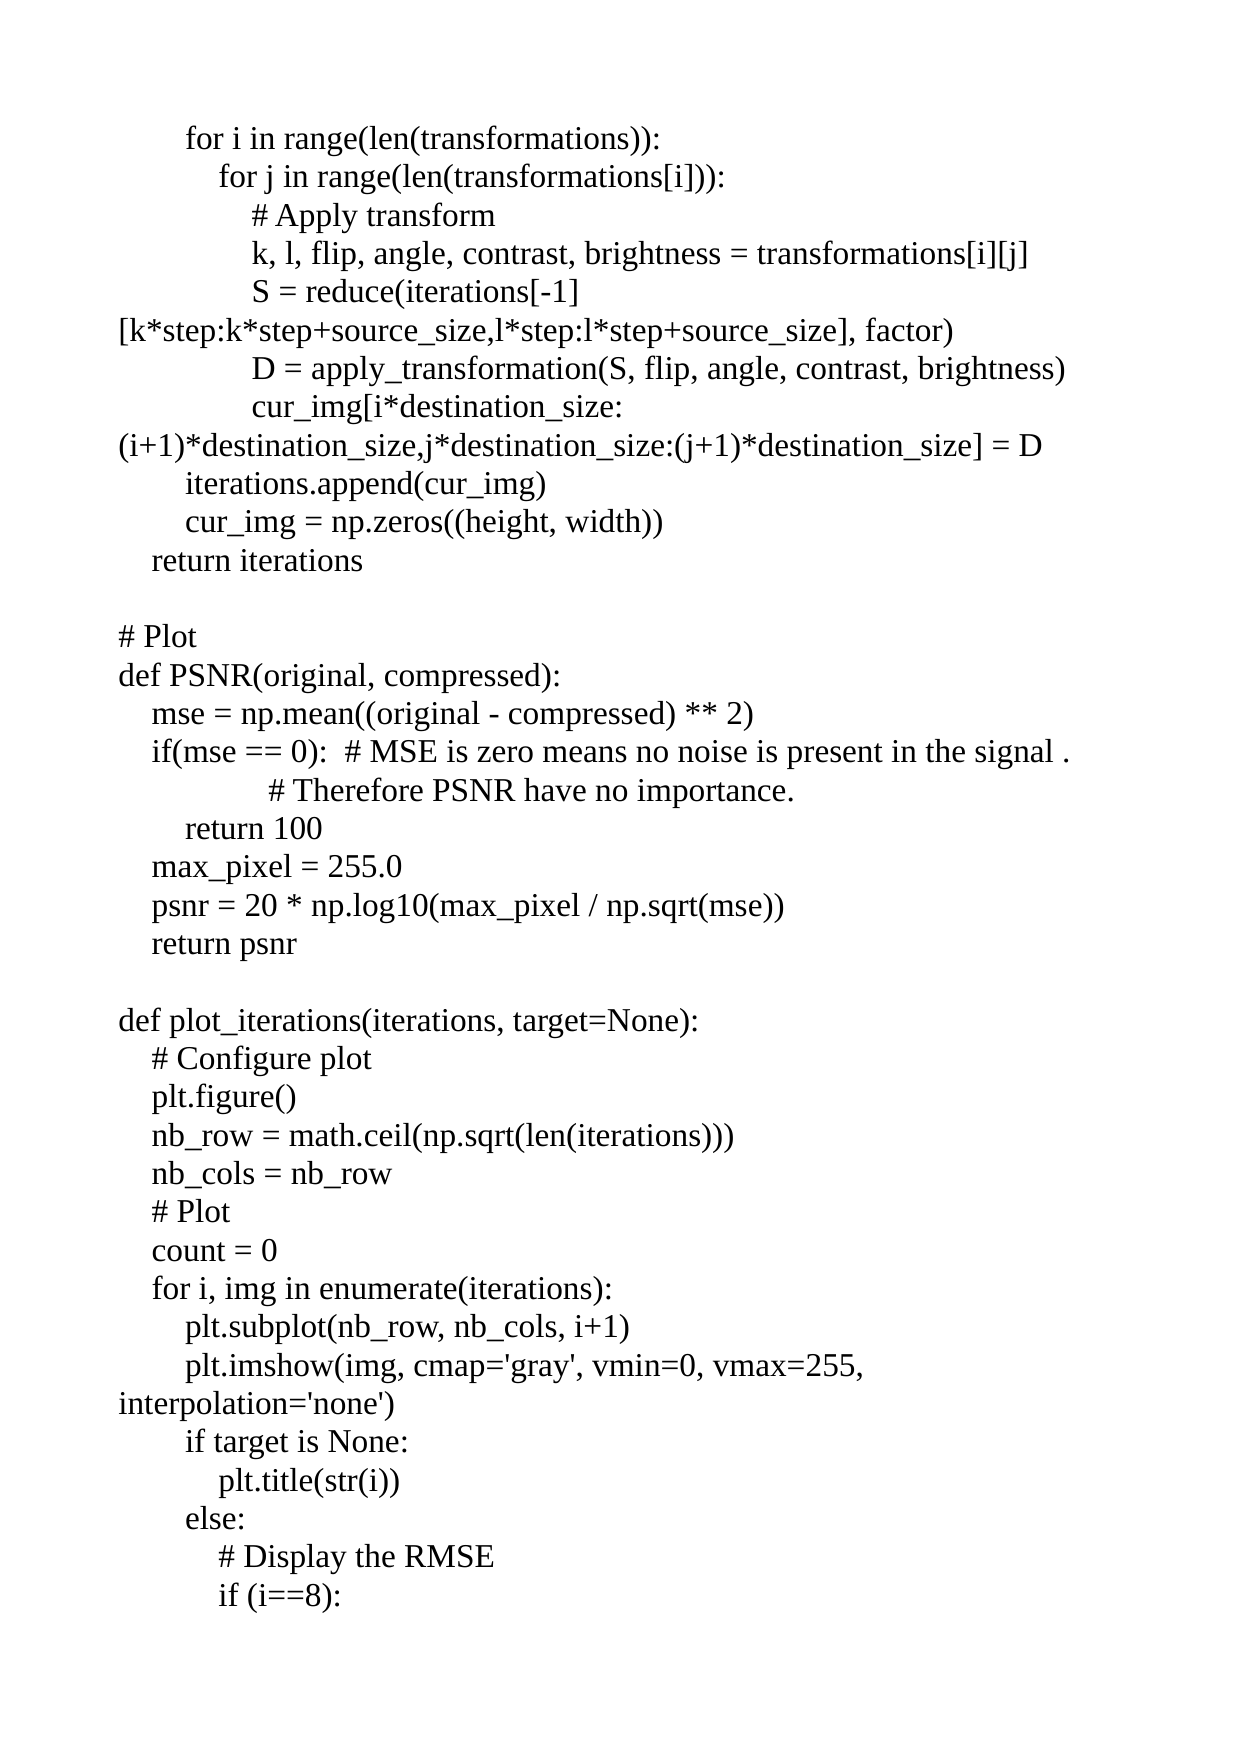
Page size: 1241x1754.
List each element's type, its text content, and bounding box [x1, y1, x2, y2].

text if(mse == 0): # MSE is zero means no noise is present in the signal . [118, 731, 1122, 770]
text return 100 [118, 808, 1122, 846]
text nb_cols = nb_row [118, 1153, 1122, 1191]
text if (i==8): [118, 1575, 1122, 1613]
text def PSNR(original, compressed): [118, 655, 1122, 693]
text for i in range(len(transformations)): [118, 118, 1122, 156]
text plt.imshow(img, cmap='gray', vmin=0, vmax=255, interpolation='none') [118, 1345, 1122, 1421]
text plt.figure() [118, 1076, 1122, 1115]
text nb_row = math.ceil(np.sqrt(len(iterations))) [118, 1115, 1122, 1153]
text iterations.append(cur_img) [118, 463, 1122, 501]
text # Apply transform [118, 195, 1122, 233]
text psnr = 20 * np.log10(max_pixel / np.sqrt(mse)) [118, 885, 1122, 923]
text for i, img in enumerate(iterations): [118, 1268, 1122, 1306]
text D = apply_transformation(S, flip, angle, contrast, brightness) [118, 348, 1122, 386]
text # Plot [118, 616, 1122, 655]
text plt.subplot(nb_row, nb_cols, i+1) [118, 1306, 1122, 1345]
text mse = np.mean((original - compressed) ** 2) [118, 693, 1122, 731]
text # Display the RMSE [118, 1536, 1122, 1575]
text # Therefore PSNR have no importance. [118, 770, 1122, 808]
text cur_img = np.zeros((height, width)) [118, 501, 1122, 540]
text def plot_iterations(iterations, target=None): [118, 1000, 1122, 1038]
text S = reduce(iterations[-1][k*step:k*step+source_size,l*step:l*step+source_size], factor) [118, 271, 1122, 348]
text if target is None: [118, 1421, 1122, 1460]
text return psnr [118, 923, 1122, 961]
text # Plot [118, 1191, 1122, 1230]
text count = 0 [118, 1230, 1122, 1268]
text for j in range(len(transformations[i])): [118, 156, 1122, 195]
text cur_img[i*destination_size:(i+1)*destination_size,j*destination_size:(j+1)*destination_size] = D [118, 386, 1122, 463]
text # Configure plot [118, 1038, 1122, 1076]
text max_pixel = 255.0 [118, 846, 1122, 885]
text else: [118, 1498, 1122, 1536]
text k, l, flip, angle, contrast, brightness = transformations[i][j] [118, 233, 1122, 271]
text plt.title(str(i)) [118, 1460, 1122, 1498]
text return iterations [118, 540, 1122, 578]
